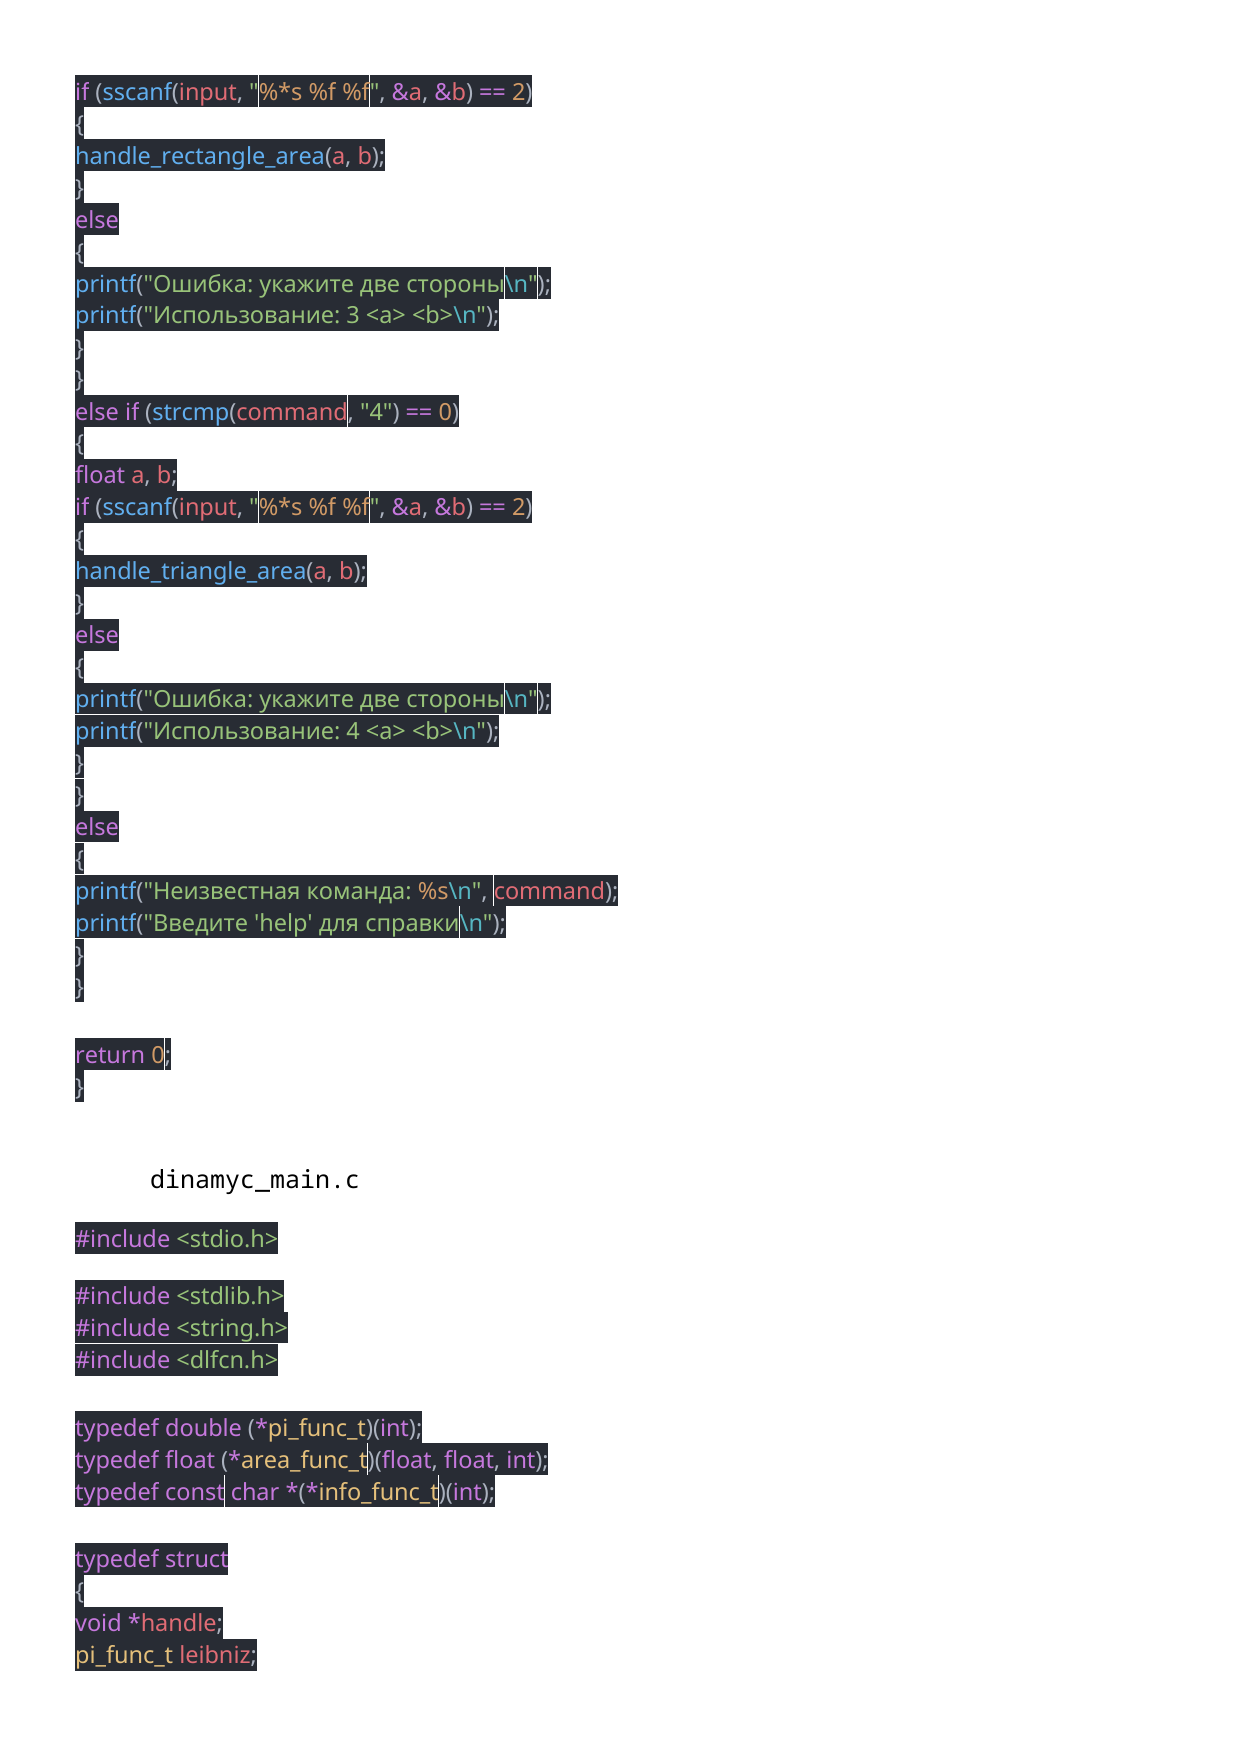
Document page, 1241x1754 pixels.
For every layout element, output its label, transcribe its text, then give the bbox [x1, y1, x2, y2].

text float a, b; [75, 459, 1165, 491]
text printf("Ошибка: укажите две стороны\n"); [75, 683, 1165, 714]
text typedef float (*area_func_t)(float, float, int); [75, 1443, 1165, 1475]
text } [75, 1070, 1165, 1102]
text } [75, 778, 1165, 811]
text { [75, 1575, 1165, 1607]
text if (sscanf(input, "%*s %f %f", &a, &b) == 2) [75, 491, 1165, 523]
text } [75, 587, 1165, 619]
text #include <stdlib.h> [75, 1279, 1165, 1312]
text } [75, 747, 1165, 778]
text handle_rectangle_area(a, b); [75, 139, 1165, 171]
text handle_triangle_area(a, b); [75, 555, 1165, 587]
text else [75, 203, 1165, 235]
text { [75, 651, 1165, 683]
text printf("Неизвестная команда: %s\n", command); [75, 874, 1165, 906]
text { [75, 235, 1165, 267]
text } [75, 363, 1165, 395]
text else [75, 811, 1165, 842]
text dinamyc_main.c [75, 1162, 1147, 1196]
text { [75, 427, 1165, 459]
text #include <string.h> [75, 1312, 1165, 1343]
text } [75, 970, 1165, 1002]
text void *handle; [75, 1607, 1165, 1639]
text { [75, 842, 1165, 874]
text #include <dlfcn.h> [75, 1343, 1165, 1376]
text pi_func_t leibniz; [75, 1639, 1165, 1671]
text printf("Использование: 4 <a> <b>\n"); [75, 714, 1165, 747]
text else if (strcmp(command, "4") == 0) [75, 395, 1165, 427]
text if (sscanf(input, "%*s %f %f", &a, &b) == 2) [75, 75, 1165, 107]
text } [75, 938, 1165, 970]
text #include <stdio.h> [75, 1222, 1147, 1254]
text printf("Ошибка: укажите две стороны\n"); [75, 267, 1165, 299]
text } [75, 331, 1165, 363]
text typedef double (*pi_func_t)(int); [75, 1411, 1165, 1443]
text printf("Использование: 3 <a> <b>\n"); [75, 299, 1165, 331]
text } [75, 171, 1165, 203]
text else [75, 619, 1165, 651]
text { [75, 523, 1165, 555]
text printf("Введите 'help' для справки\n"); [75, 906, 1165, 938]
text typedef const char *(*info_func_t)(int); [75, 1475, 1165, 1507]
text return 0; [75, 1038, 1165, 1070]
text typedef struct [75, 1543, 1165, 1575]
text { [75, 107, 1165, 139]
